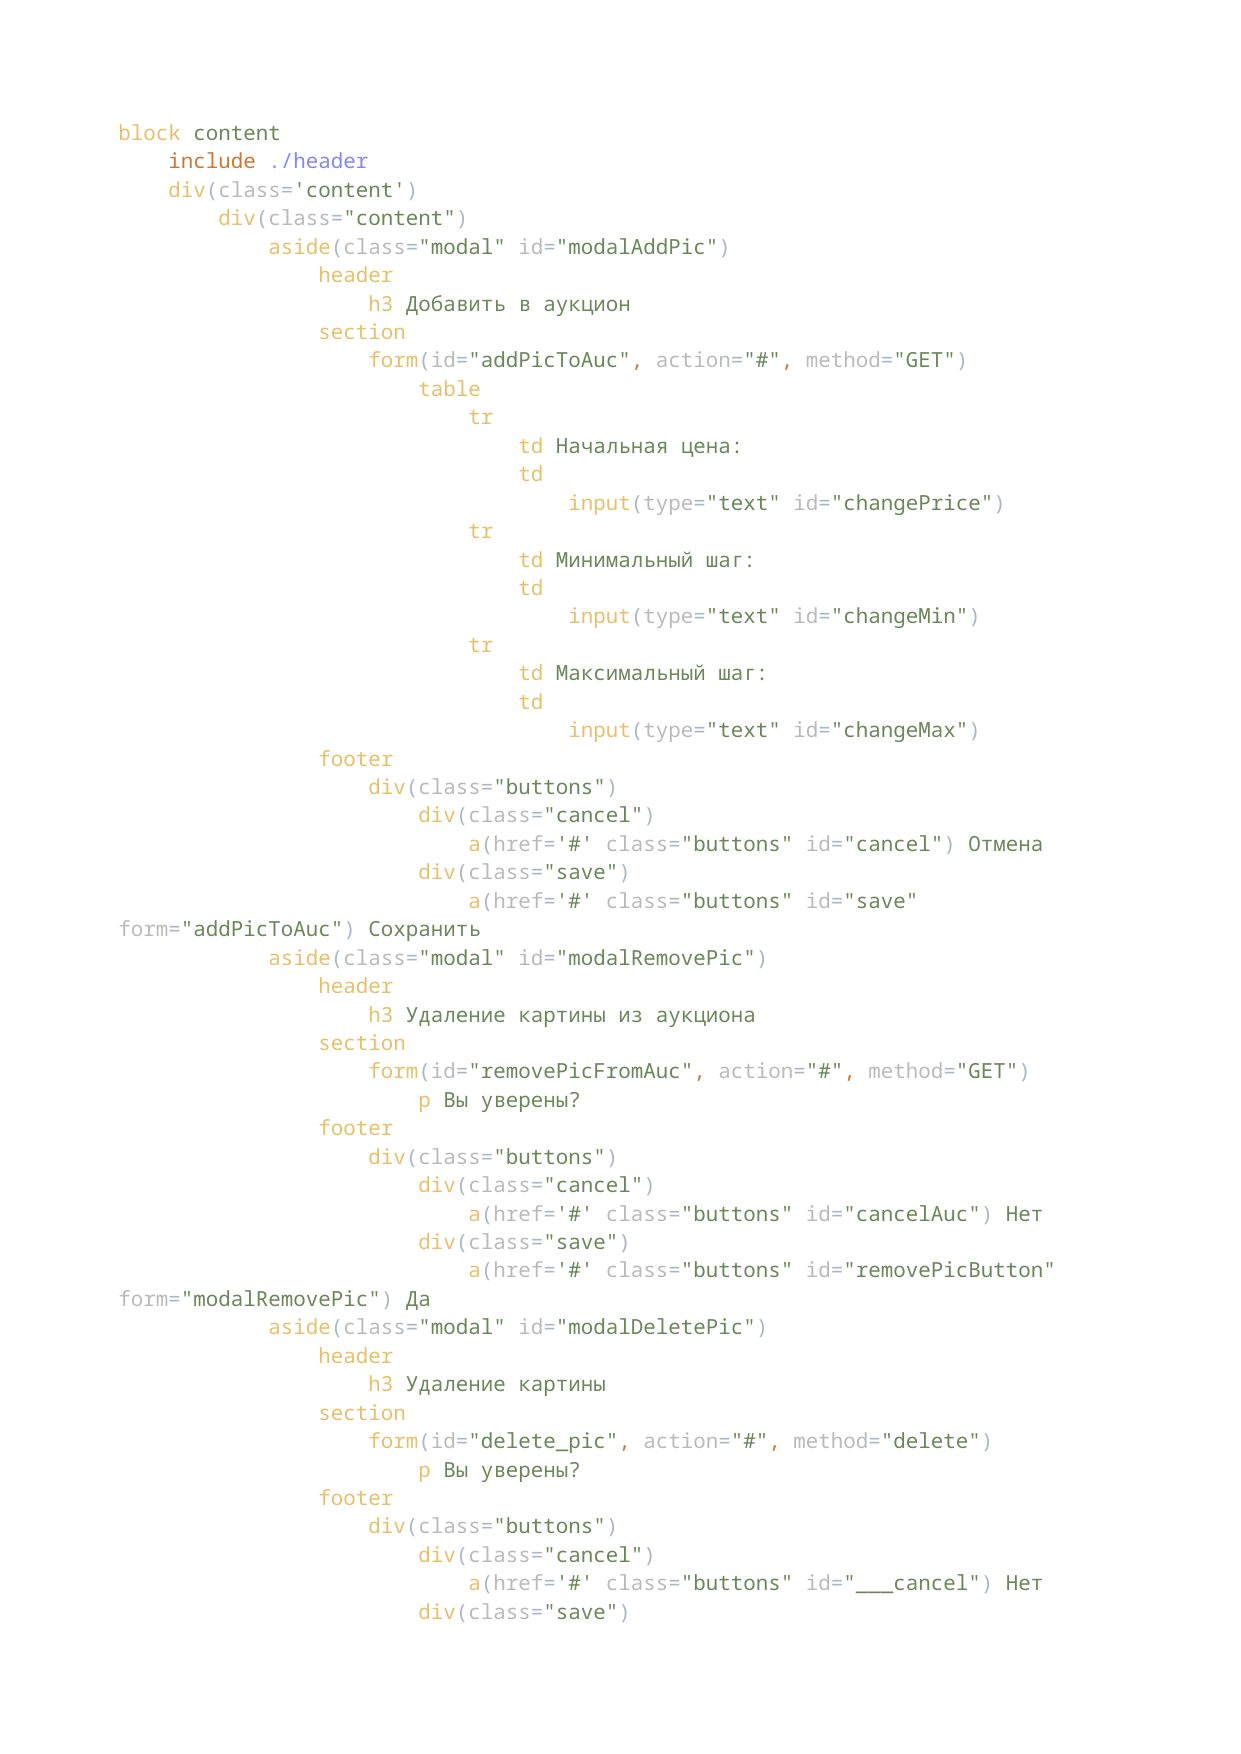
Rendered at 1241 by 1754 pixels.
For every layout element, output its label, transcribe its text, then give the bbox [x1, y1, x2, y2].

text block content include ./header div(class='content') div(class="content") aside(class="modal" id="modalAddPic") header h3 Добавить в аукцион section form(id="addPicToAuc", action="#", method="GET") table tr td Начальная цена: td input(type="text" id="changePrice") tr td Минимальный шаг: td input(type="text" id="changeMin") tr td Максимальный шаг: td input(type="text" id="changeMax") footer div(class="buttons") div(class="cancel") a(href='#' class="buttons" id="cancel") Отмена div(class="save") a(href='#' class="buttons" id="save" form="addPicToAuc") Сохранить aside(class="modal" id="modalRemovePic") header h3 Удаление картины из аукциона section form(id="removePicFromAuc", action="#", method="GET") p Вы уверены? footer div(class="buttons") div(class="cancel") a(href='#' class="buttons" id="cancelAuc") Нет div(class="save") a(href='#' class="buttons" id="removePicButton" form="modalRemovePic") Да aside(class="modal" id="modalDeletePic") header h3 Удаление картины section form(id="delete_pic", action="#", method="delete") p Вы уверены? footer div(class="buttons") div(class="cancel") a(href='#' class="buttons" id="___cancel") Нет div(class="save") [118, 118, 1122, 1625]
